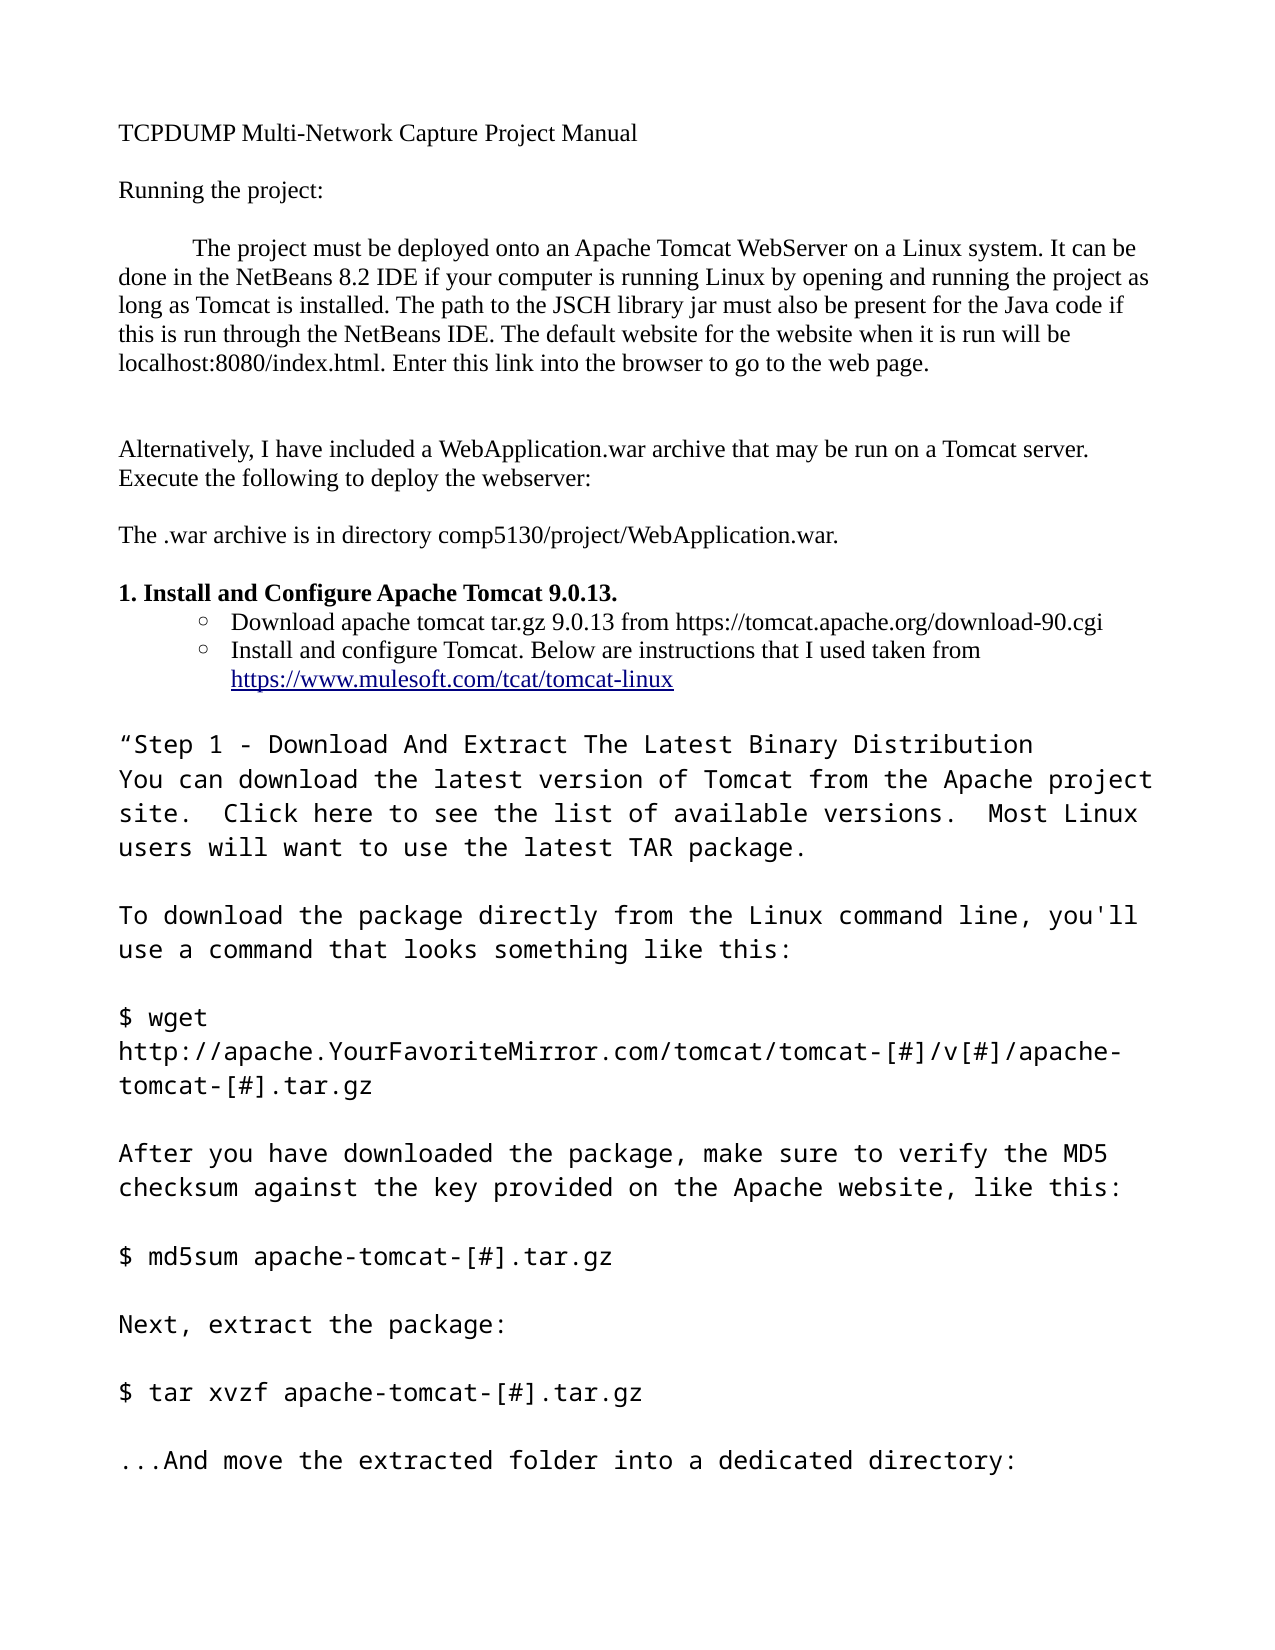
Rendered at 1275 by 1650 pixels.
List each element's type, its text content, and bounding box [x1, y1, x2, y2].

text To download the package directly from the Linux command line, you'll use a command that looks something like this: [118, 897, 1157, 966]
list Download apache tomcat tar.gz 9.0.13 from https://tomcat.apache.org/download-90.cgi [193, 607, 1157, 636]
text You can download the latest version of Tomcat from the Apache project site. Click here to see the list of available versions. Most Linux users will want to use the latest TAR package. [118, 761, 1157, 863]
text The .war archive is in directory comp5130/project/WebApplication.war. [118, 521, 1157, 549]
text After you have downloaded the package, make sure to verify the MD5 checksum against the key provided on the Apache website, like this: [118, 1136, 1157, 1204]
text Alternatively, I have included a WebApplication.war archive that may be run on a Tomcat server. Execute the following to deploy the webserver: [118, 434, 1157, 492]
text The project must be deployed onto an Apache Tomcat WebServer on a Linux system. It can be done in the NetBeans 8.2 IDE if your computer is running Linux by opening and running the project as long as Tomcat is installed. The path to the JSCH library jar must also be present for the Java code if this is run through the NetBeans IDE. The default website for the website when it is run will be localhost:8080/index.html. Enter this link into the browser to go to the web page. [118, 233, 1157, 377]
text Next, extract the package: [118, 1306, 1157, 1340]
text ...And move the extracted folder into a dedicated directory: [118, 1442, 1157, 1477]
text $ md5sum apache-tomcat-[#].tar.gz [118, 1238, 1157, 1272]
text $ tar xvzf apache-tomcat-[#].tar.gz [118, 1374, 1157, 1408]
list Install and configure Tomcat. Below are instructions that I used taken from https://www.mulesoft.com/tcat/tomcat-linux [193, 636, 1157, 693]
text TCPDUMP Multi-Network Capture Project Manual [118, 118, 1157, 147]
text $ wget http://apache.YourFavoriteMirror.com/tomcat/tomcat-[#]/v[#]/apache-tomcat-[#].tar.gz [118, 1000, 1157, 1102]
text “Step 1 - Download And Extract The Latest Binary Distribution [118, 727, 1157, 761]
text 1. Install and Configure Apache Tomcat 9.0.13. [118, 578, 1157, 607]
text Running the project: [118, 176, 1157, 204]
